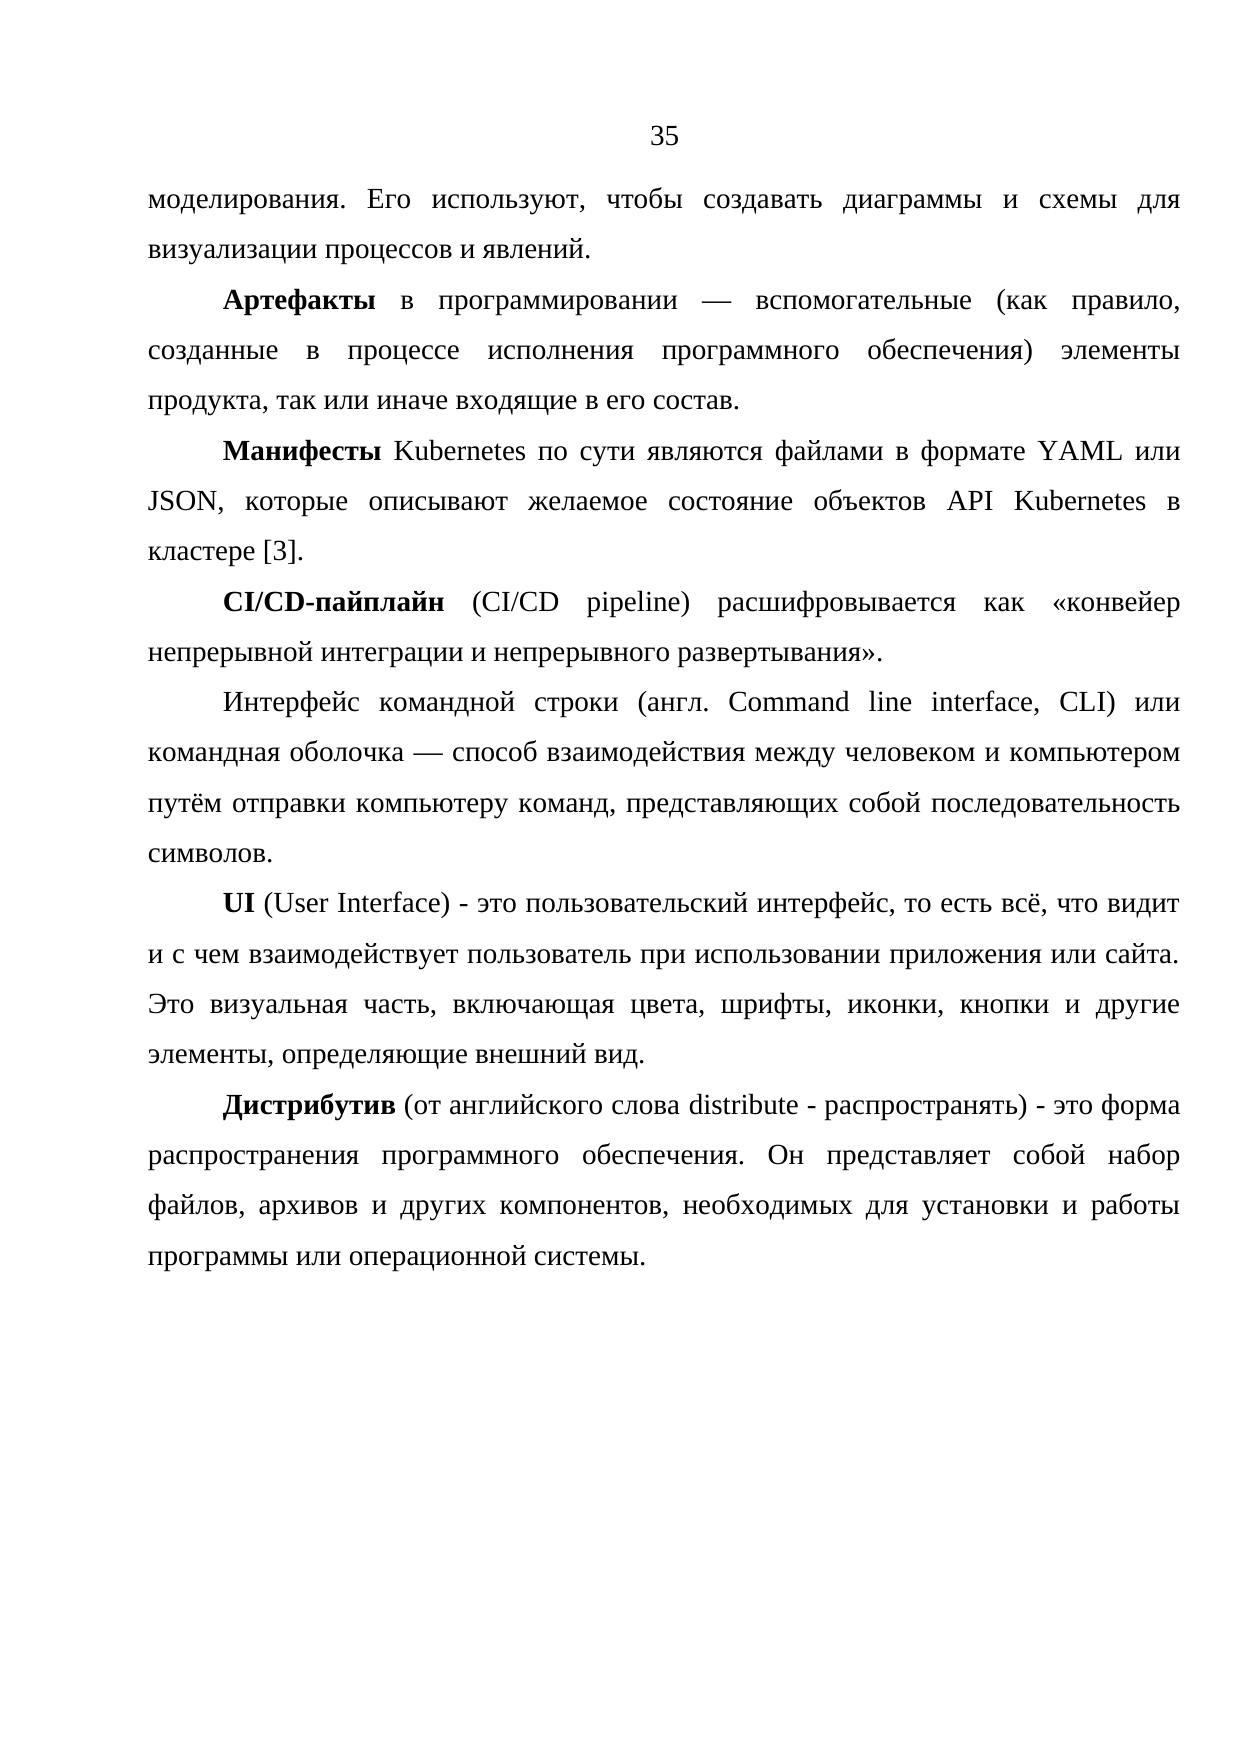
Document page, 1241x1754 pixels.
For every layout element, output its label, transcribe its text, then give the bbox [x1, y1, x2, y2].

text Манифесты Kubernetes по сути являются файлами в формате YAML или JSON, которые описывают желаемое состояние объектов API Kubernetes в кластере [3]. [148, 433, 1181, 567]
text Дистрибутив (от английского слова distribute - распространять) - это форма распространения программного обеспечения. Он представляет собой набор файлов, архивов и других компонентов, необходимых для установки и работы программы или операционной системы. [148, 1087, 1181, 1271]
text UI (User Interface) - это пользовательский интерфейс, то есть всё, что видит и с чем взаимодействует пользователь при использовании приложения или сайта. Это визуальная часть, включающая цвета, шрифты, иконки, кнопки и другие элементы, определяющие внешний вид. [148, 886, 1181, 1070]
text CI/CD-пайплайн (CI/CD pipeline) расшифровывается как «конвейер непрерывной интеграции и непрерывного развертывания». [148, 584, 1181, 667]
text моделирования. Его используют, чтобы создавать диаграммы и схемы для визуализации процессов и явлений. [148, 181, 1181, 265]
text Артефакты в программировании — вспомогательные (как правило, созданные в процессе исполнения программного обеспечения) элементы продукта, так или иначе входящие в его состав. [148, 282, 1181, 416]
text Интерфейс командной строки (англ. Command line interface, CLI) или командная оболочка — способ взаимодействия между человеком и компьютером путём отправки компьютеру команд, представляющих собой последовательность символов. [148, 684, 1181, 869]
